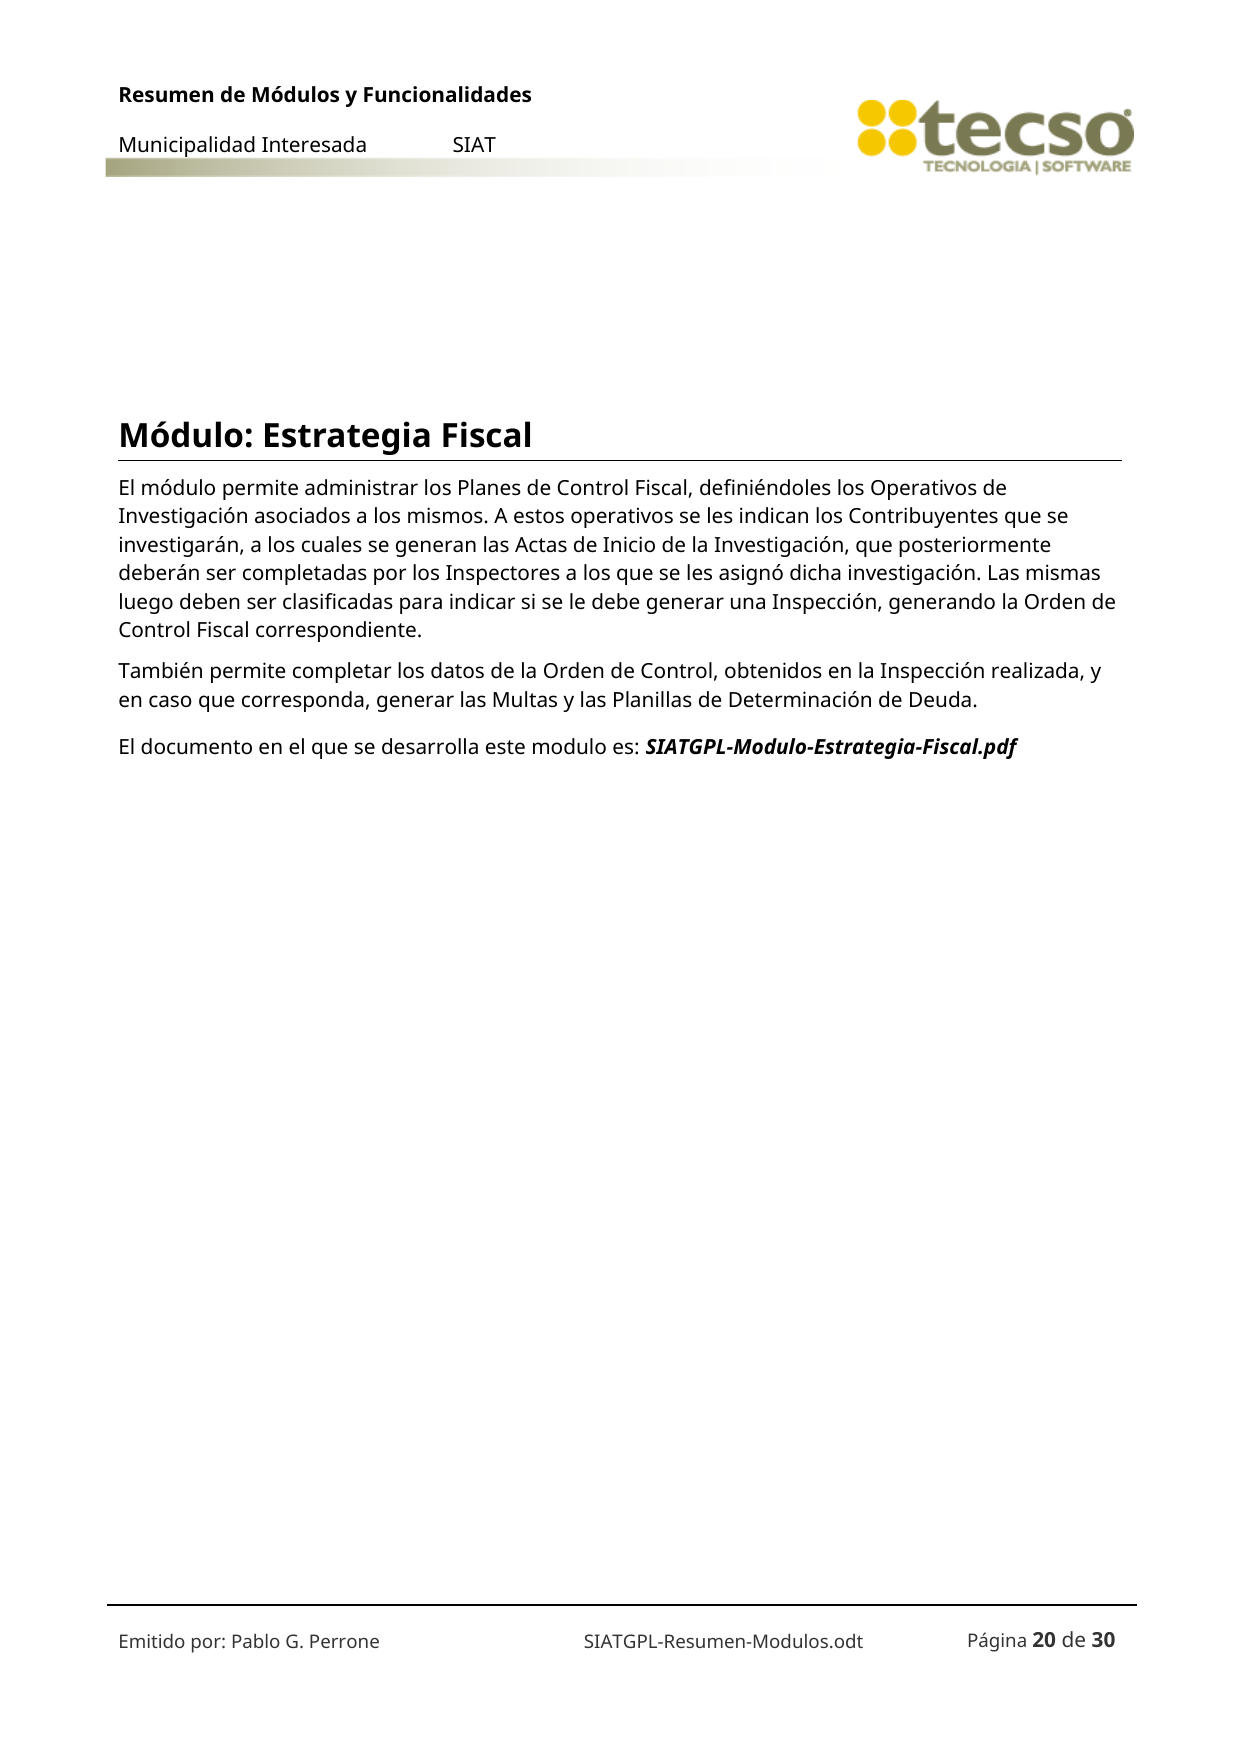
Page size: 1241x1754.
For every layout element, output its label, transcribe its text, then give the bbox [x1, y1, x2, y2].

subtitle Módulo: Estrategia Fiscal [118, 412, 1122, 460]
picture [105, 100, 1134, 177]
text También permite completar los datos de la Orden de Control, obtenidos en la Inspección realizada, y en caso que corresponda, generar las Multas y las Planillas de Determinación de Deuda. [118, 656, 1122, 713]
text El documento en el que se desarrolla este modulo es: SIATGPL-Modulo-Estrategia-Fiscal.pdf [118, 732, 1122, 760]
text El módulo permite administrar los Planes de Control Fiscal, definiéndoles los Operativos de Investigación asociados a los mismos. A estos operativos se les indican los Contribuyentes que se investigarán, a los cuales se generan las Actas de Inicio de la Investigación, que posteriormente deberán ser completadas por los Inspectores a los que se les asignó dicha investigación. Las mismas luego deben ser clasificadas para indicar si se le debe generar una Inspección, generando la Orden de Control Fiscal correspondiente. [118, 473, 1122, 644]
